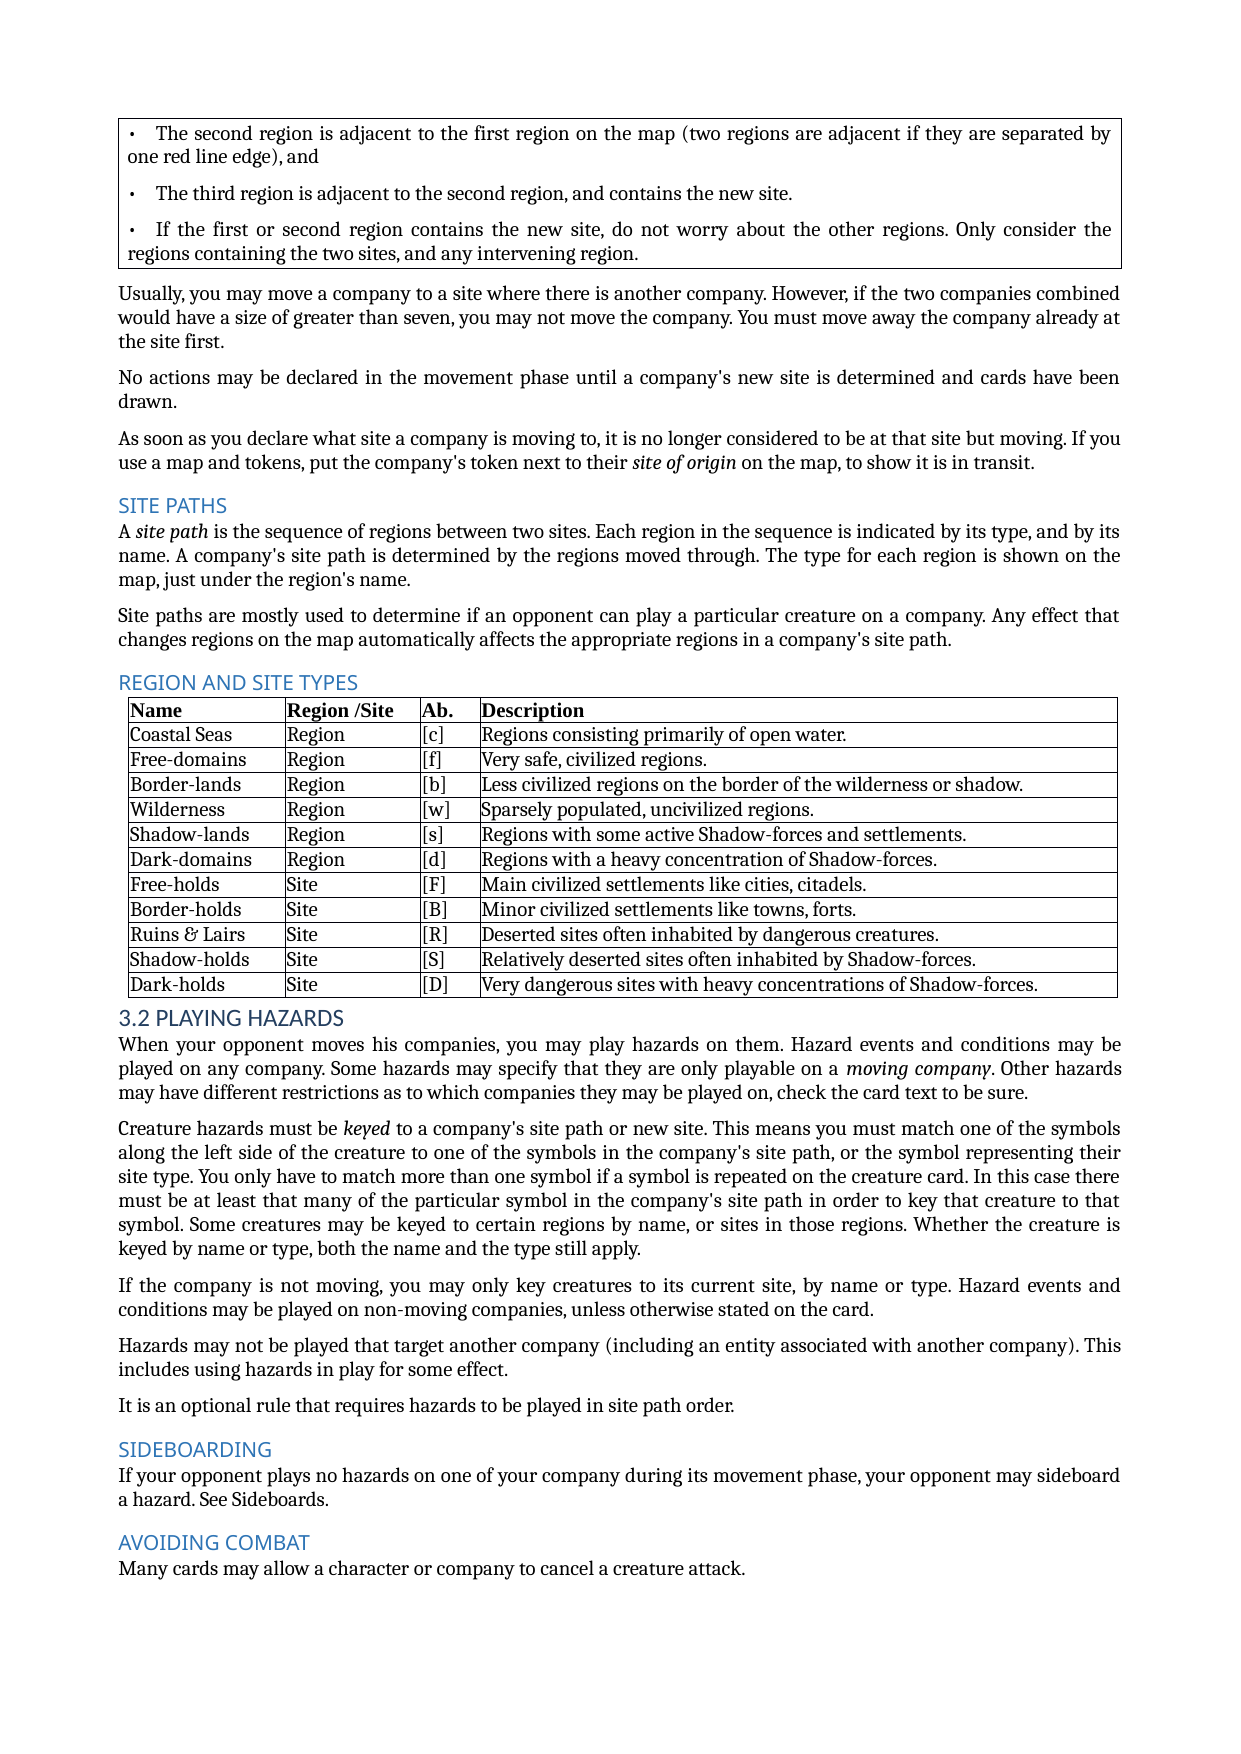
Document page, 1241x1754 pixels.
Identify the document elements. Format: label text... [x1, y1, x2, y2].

table_cell Shadow-lands [129, 823, 285, 847]
text A site path is the sequence of regions between two sites. Each region in the sequence is indicated by its type, and by its name. A company's site path is determined by the regions moved through. The type for each region is shown on the map, just under the region's name. [118, 519, 1122, 591]
table_cell Site [286, 898, 420, 922]
table_cell Site [286, 873, 420, 897]
table_cell Sparsely populated, uncivilized regions. [481, 798, 1117, 822]
table_cell Relatively deserted sites often inhabited by Shadow-forces. [481, 948, 1117, 972]
table_cell Region [286, 773, 420, 797]
table_cell Region [286, 848, 420, 872]
subtitle REGION AND SITE TYPES [118, 668, 1122, 697]
table_header Ab. [421, 698, 480, 722]
table_cell Very safe, civilized regions. [481, 748, 1117, 772]
table_cell Free-domains [129, 748, 285, 772]
table_cell Regions consisting primarily of open water. [481, 723, 1117, 747]
table_cell Wilderness [129, 798, 285, 822]
table_cell [s] [421, 823, 480, 847]
text • The second region is adjacent to the first region on the map (two regions are adjacent if they are separated by one red line edge), and [119, 119, 1121, 169]
table_cell Free-holds [129, 873, 285, 897]
table_cell Deserted sites often inhabited by dangerous creatures. [481, 923, 1117, 947]
text When your opponent moves his companies, you may play hazards on them. Hazard events and conditions may be played on any company. Some hazards may specify that they are only playable on a moving company. Other hazards may have different restrictions as to which companies they may be played on, check the card text to be sure. [118, 1033, 1122, 1104]
table_cell [S] [421, 948, 480, 972]
table_cell [B] [421, 898, 480, 922]
text If the company is not moving, you may only key creatures to its current site, by name or type. Hazard events and conditions may be played on non-moving companies, unless otherwise stated on the card. [118, 1273, 1122, 1321]
subtitle SIDEBOARDING [118, 1435, 1122, 1463]
table_cell Site [286, 973, 420, 997]
text Hazards may not be played that target another company (including an entity associated with another company). This includes using hazards in play for some effect. [118, 1334, 1122, 1382]
table_cell [F] [421, 873, 480, 897]
table_cell Region [286, 748, 420, 772]
table_cell [b] [421, 773, 480, 797]
table_cell Shadow-holds [129, 948, 285, 972]
table_cell [d] [421, 848, 480, 872]
table_cell Border-lands [129, 773, 285, 797]
text As soon as you declare what site a company is moving to, it is no longer considered to be at that site but moving. If you use a map and tokens, put the company's token next to their site of origin on the map, to show it is in transit. [118, 426, 1122, 474]
table_cell Region [286, 823, 420, 847]
table_cell [R] [421, 923, 480, 947]
table_cell Dark-domains [129, 848, 285, 872]
table_cell Coastal Seas [129, 723, 285, 747]
subtitle 3.2 PLAYING HAZARDS [118, 1002, 1122, 1033]
table_cell Ruins & Lairs [129, 923, 285, 947]
table_cell Dark-holds [129, 973, 285, 997]
text Site paths are mostly used to determine if an opponent can play a particular creature on a company. Any effect that changes regions on the map automatically affects the appropriate regions in a company's site path. [118, 604, 1122, 652]
table_cell Region [286, 798, 420, 822]
table_cell [w] [421, 798, 480, 822]
subtitle AVOIDING COMBAT [118, 1528, 1122, 1556]
table_cell [D] [421, 973, 480, 997]
text No actions may be declared in the movement phase until a company's new site is determined and cards have been drawn. [118, 366, 1122, 414]
text If your opponent plays no hazards on one of your company during its movement phase, your opponent may sideboard a hazard. See Sideboards. [118, 1463, 1122, 1511]
table_cell Regions with some active Shadow-forces and settlements. [481, 823, 1117, 847]
text • If the first or second region contains the new site, do not worry about the other regions. Only consider the regions containing the two sites, and any intervening region. [119, 215, 1121, 268]
table_cell Less civilized regions on the border of the wilderness or shadow. [481, 773, 1117, 797]
table_cell Region [286, 723, 420, 747]
table_cell Site [286, 923, 420, 947]
table_cell Border-holds [129, 898, 285, 922]
table_cell [f] [421, 748, 480, 772]
table_cell Regions with a heavy concentration of Shadow-forces. [481, 848, 1117, 872]
text • The third region is adjacent to the second region, and contains the new site. [119, 178, 1121, 206]
table_header Name [129, 698, 285, 722]
table_cell Very dangerous sites with heavy concentrations of Shadow-forces. [481, 973, 1117, 997]
table_cell Site [286, 948, 420, 972]
text Many cards may allow a character or company to cancel a creature attack. [118, 1556, 1122, 1580]
text Creature hazards must be keyed to a company's site path or new site. This means you must match one of the symbols along the left side of the creature to one of the symbols in the company's site path, or the symbol representing their site type. You only have to match more than one symbol if a symbol is repeated on the creature card. In this case there must be at least that many of the particular symbol in the company's site path in order to key that creature to that symbol. Some creatures may be keyed to certain regions by name, or sites in those regions. Whether the creature is keyed by name or type, both the name and the type still apply. [118, 1117, 1122, 1261]
subtitle SITE PATHS [118, 491, 1122, 519]
table_cell [c] [421, 723, 480, 747]
table_header Region /Site [286, 698, 420, 722]
table_header Description [481, 698, 1117, 722]
text It is an optional rule that requires hazards to be played in site path order. [118, 1394, 1122, 1418]
table_cell Minor civilized settlements like towns, forts. [481, 898, 1117, 922]
table_cell Main civilized settlements like cities, citadels. [481, 873, 1117, 897]
text Usually, you may move a company to a site where there is another company. However, if the two companies combined would have a size of greater than seven, you may not move the company. You must move away the company already at the site first. [118, 282, 1122, 353]
